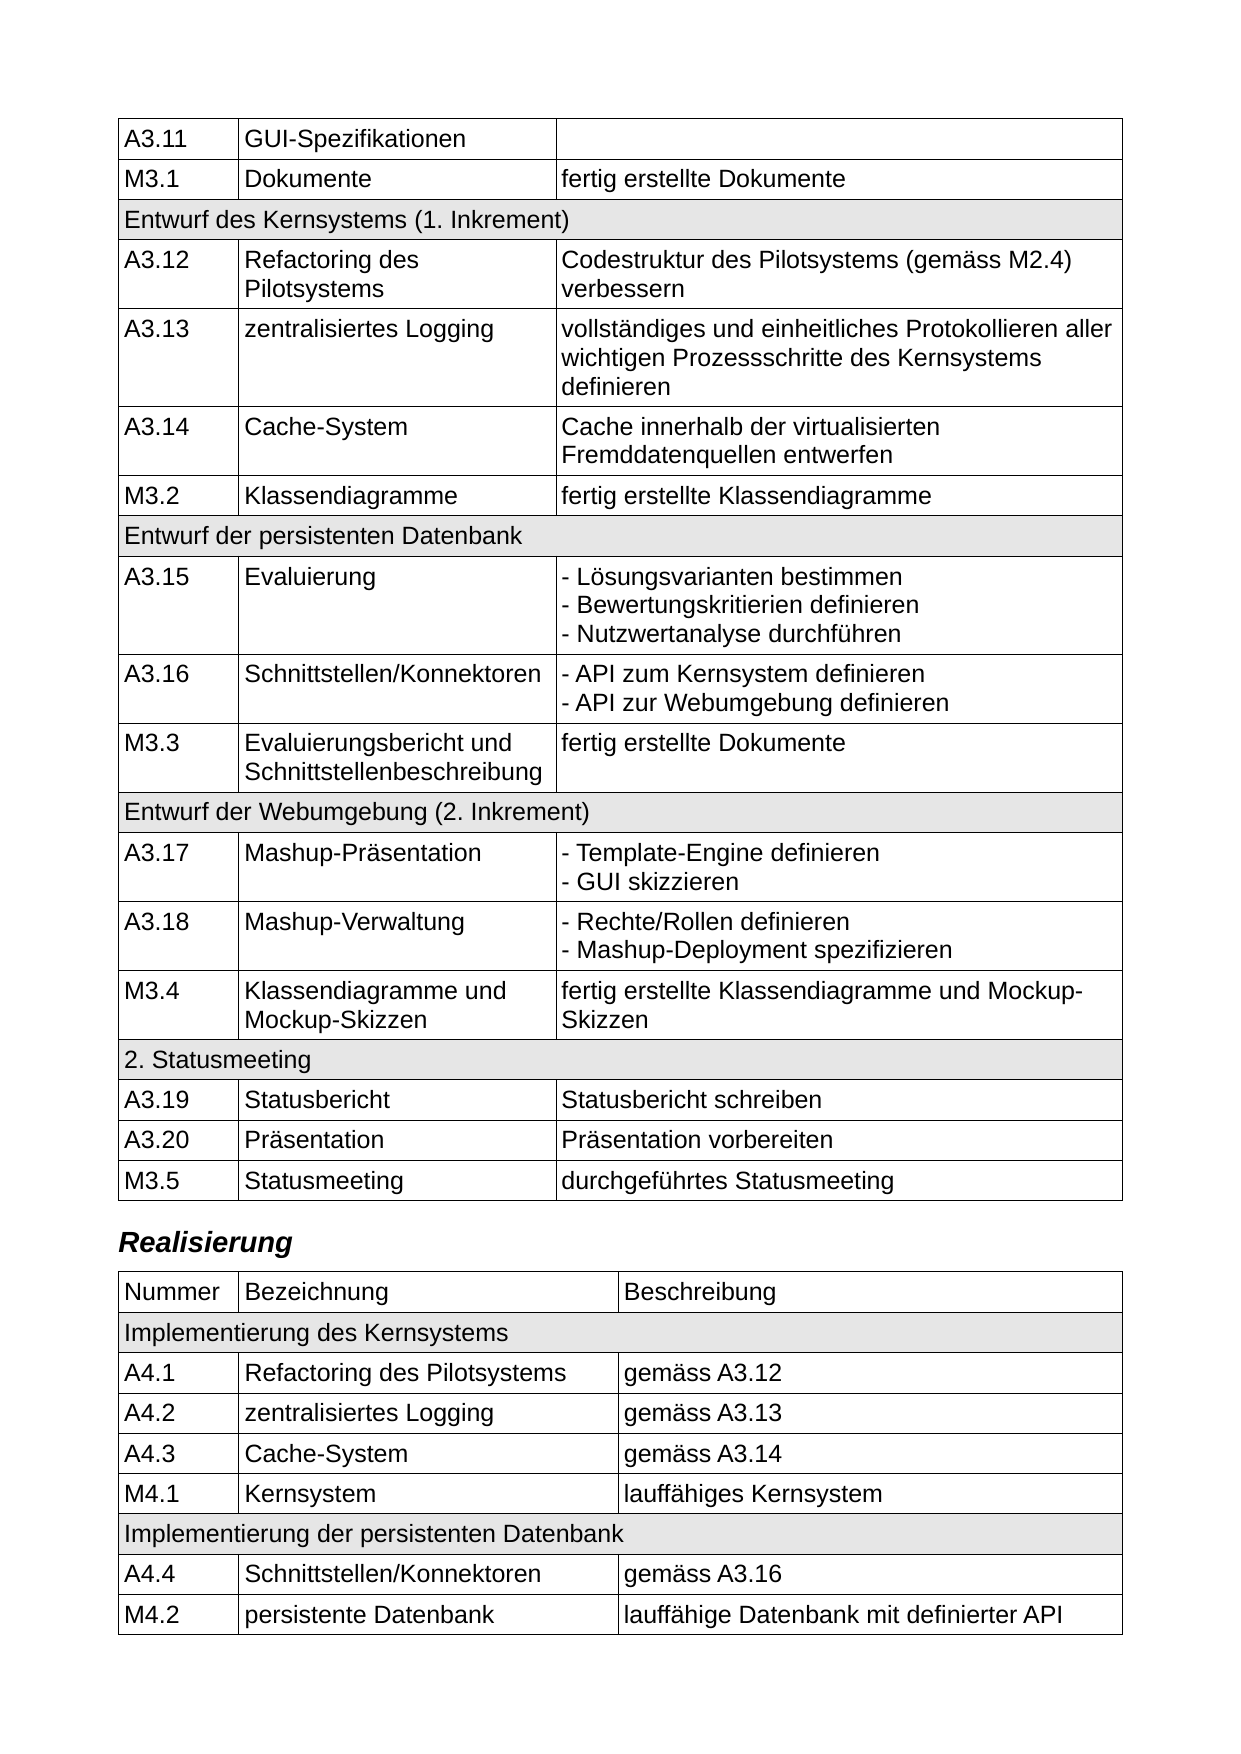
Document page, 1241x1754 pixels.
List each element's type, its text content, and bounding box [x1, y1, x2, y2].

table_cell zentralisiertes Logging [239, 309, 556, 406]
table_cell Klassendiagramme [239, 476, 556, 515]
table_cell A3.20 [119, 1121, 238, 1160]
table_cell fertig erstellte Klassendiagramme und Mockup-Skizzen [557, 971, 1122, 1039]
table_cell 2. Statusmeeting [119, 1040, 1122, 1079]
table_cell Entwurf der persistenten Datenbank [119, 516, 1122, 556]
table_cell Dokumente [239, 160, 556, 199]
table_cell zentralisiertes Logging [239, 1394, 618, 1433]
table_cell Evaluierung [239, 557, 556, 653]
table_cell M3.1 [119, 160, 238, 199]
table_header Nummer [119, 1272, 238, 1312]
table_cell gemäss A3.16 [619, 1555, 1122, 1594]
table_cell Codestruktur des Pilotsystems (gemäss M2.4) verbessern [557, 240, 1122, 308]
table_cell Kernsystem [239, 1474, 618, 1513]
table_cell durchgeführtes Statusmeeting [557, 1161, 1122, 1200]
table_cell fertig erstellte Dokumente [557, 160, 1122, 199]
table_cell M3.5 [119, 1161, 238, 1200]
table_cell A3.15 [119, 557, 238, 653]
table_cell A3.17 [119, 833, 238, 901]
table_cell lauffähiges Kernsystem [619, 1474, 1122, 1513]
table_cell Klassendiagramme und Mockup-Skizzen [239, 971, 556, 1039]
table_cell Cache innerhalb der virtualisierten Fremddatenquellen entwerfen [557, 407, 1122, 475]
table_cell M4.2 [119, 1595, 238, 1634]
table_cell Statusbericht [239, 1080, 556, 1120]
table_cell persistente Datenbank [239, 1595, 618, 1634]
table_cell vollständiges und einheitliches Protokollieren aller wichtigen Prozessschritte des Kernsystems definieren [557, 309, 1122, 406]
table_cell A3.18 [119, 902, 238, 970]
table_header Beschreibung [619, 1272, 1122, 1312]
table_cell A3.11 [119, 119, 238, 158]
table_cell fertig erstellte Klassendiagramme [557, 476, 1122, 515]
table_cell A4.2 [119, 1394, 238, 1433]
table_cell Mashup-Verwaltung [239, 902, 556, 970]
table_cell gemäss A3.12 [619, 1353, 1122, 1392]
table_cell A4.3 [119, 1434, 238, 1473]
table_cell gemäss A3.13 [619, 1394, 1122, 1433]
table_cell M3.2 [119, 476, 238, 515]
table_cell Refactoring des Pilotsystems [239, 1353, 618, 1392]
table_cell A3.12 [119, 240, 238, 308]
table_cell - Template-Engine definieren - GUI skizzieren [557, 833, 1122, 901]
table_cell - Lösungsvarianten bestimmen - Bewertungskritierien definieren - Nutzwertanalyse durchführen [557, 557, 1122, 653]
table_cell Schnittstellen/Konnektoren [239, 655, 556, 722]
table_cell A3.19 [119, 1080, 238, 1120]
table_cell GUI-Spezifikationen [239, 119, 556, 158]
table_cell A4.1 [119, 1353, 238, 1392]
table_cell - Rechte/Rollen definieren - Mashup-Deployment spezifizieren [557, 902, 1122, 970]
table_cell lauffähige Datenbank mit definierter API [619, 1595, 1122, 1634]
table_cell A4.4 [119, 1555, 238, 1594]
table_header Bezeichnung [239, 1272, 618, 1312]
table_cell M4.1 [119, 1474, 238, 1513]
table_cell Präsentation [239, 1121, 556, 1160]
table_cell Mashup-Präsentation [239, 833, 556, 901]
table_cell M3.4 [119, 971, 238, 1039]
table_cell Entwurf des Kernsystems (1. Inkrement) [119, 200, 1122, 239]
table_cell Präsentation vorbereiten [557, 1121, 1122, 1160]
table_cell Schnittstellen/Konnektoren [239, 1555, 618, 1594]
table_cell M3.3 [119, 724, 238, 792]
table_cell fertig erstellte Dokumente [557, 724, 1122, 792]
table_cell Cache-System [239, 407, 556, 475]
subtitle Realisierung [118, 1225, 1122, 1259]
table_cell Statusbericht schreiben [557, 1080, 1122, 1120]
table_cell - API zum Kernsystem definieren - API zur Webumgebung definieren [557, 655, 1122, 722]
table_cell A3.16 [119, 655, 238, 722]
table_cell gemäss A3.14 [619, 1434, 1122, 1473]
table_cell [557, 119, 1122, 158]
table_cell Cache-System [239, 1434, 618, 1473]
table_cell Implementierung der persistenten Datenbank [119, 1514, 1122, 1554]
table_cell Refactoring des Pilotsystems [239, 240, 556, 308]
table_cell Implementierung des Kernsystems [119, 1313, 1122, 1352]
table_cell Evaluierungsbericht und Schnittstellenbeschreibung [239, 724, 556, 792]
table_cell Entwurf der Webumgebung (2. Inkrement) [119, 793, 1122, 832]
table_cell A3.14 [119, 407, 238, 475]
table_cell Statusmeeting [239, 1161, 556, 1200]
table_cell A3.13 [119, 309, 238, 406]
